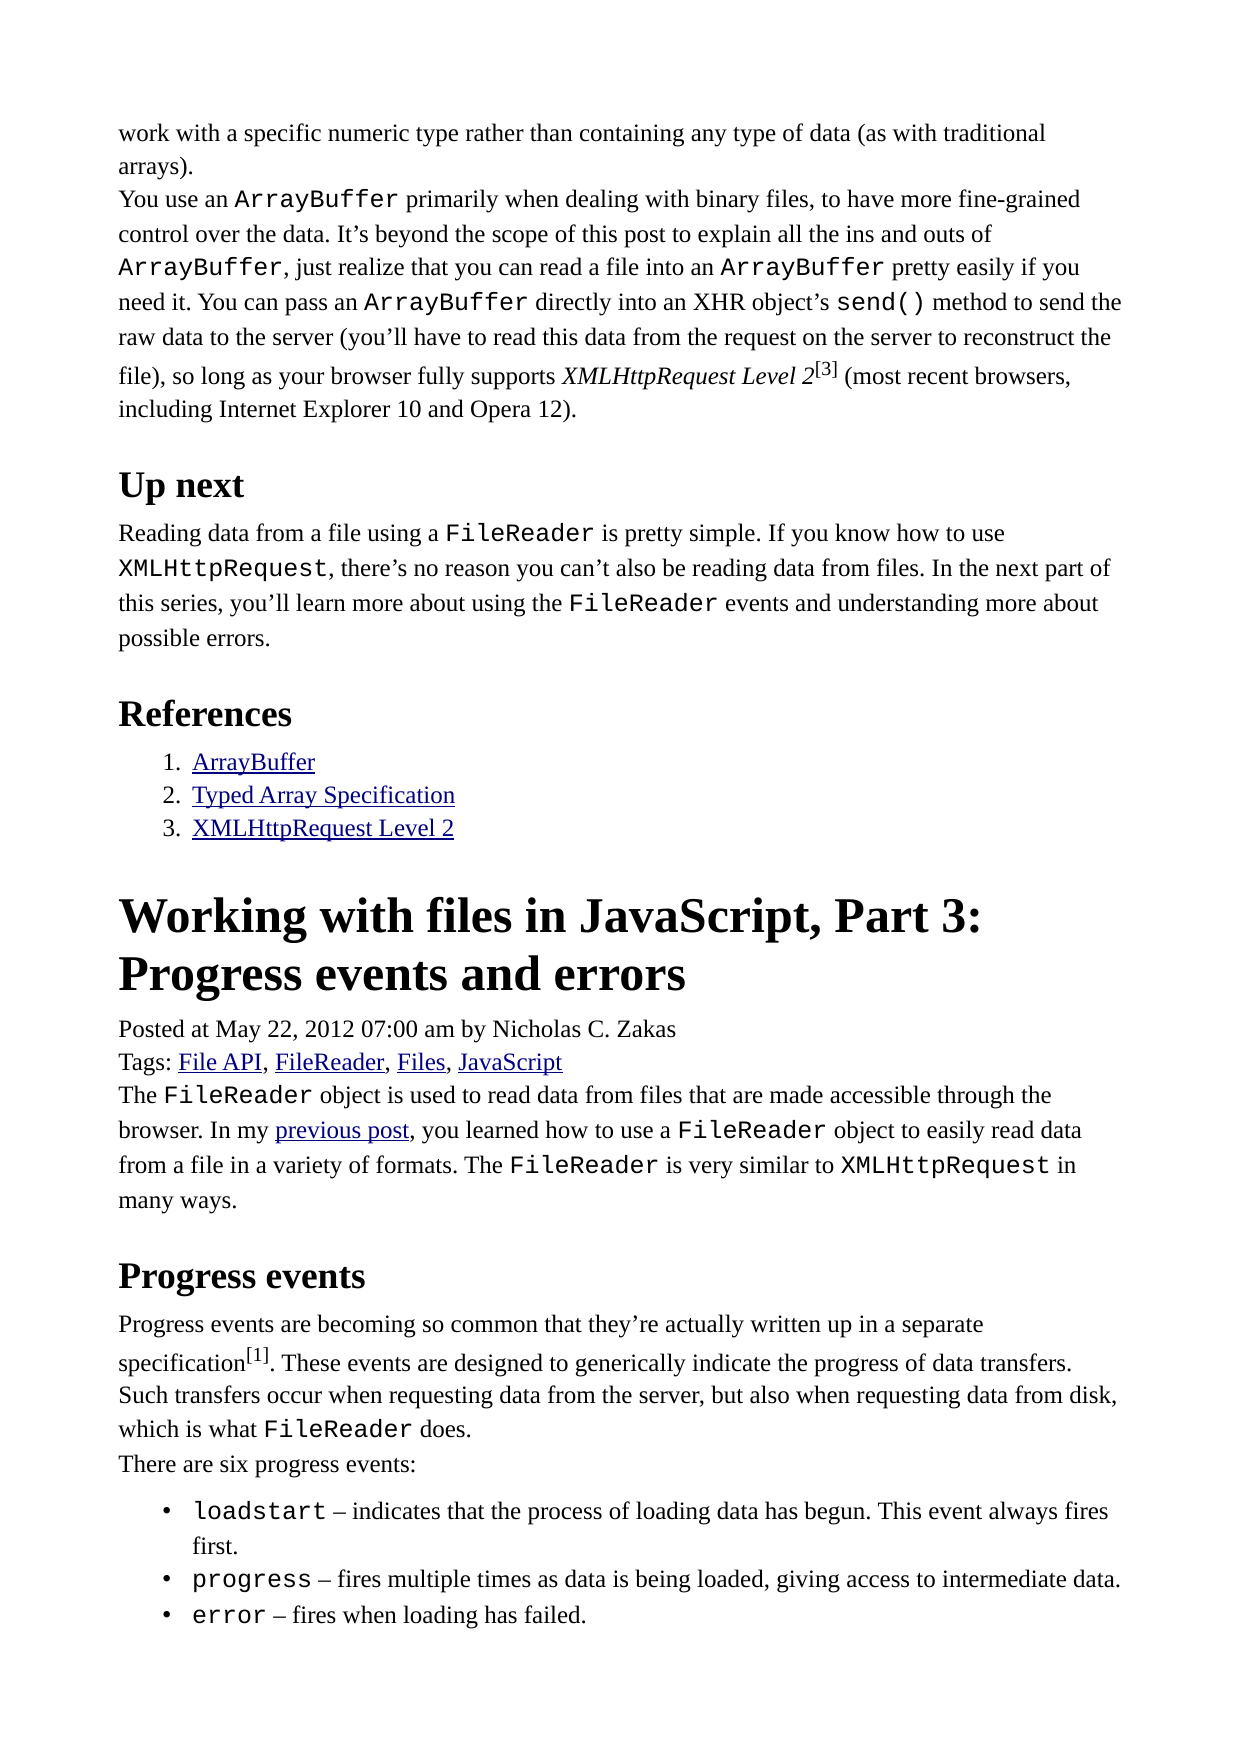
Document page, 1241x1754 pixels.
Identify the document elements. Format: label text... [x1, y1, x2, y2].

subtitle Working with files in JavaScript, Part 3: Progress events and errors [118, 886, 1122, 1001]
list progress – fires multiple times as data is being loaded, giving access to intermediate data. [162, 1564, 1122, 1595]
text The FileReader object is used to read data from files that are made accessible through the browser. In my previous post, you learned how to use a FileReader object to easily read data from a file in a variety of formats. The FileReader is very similar to XMLHttpRequest in many ways. [118, 1080, 1122, 1214]
text work with a specific numeric type rather than containing any type of data (as with traditional arrays). You use an ArrayBuffer primarily when dealing with binary files, to have more fine-grained control over the data. It’s beyond the scope of this post to explain all the ins and outs of ArrayBuffer, just realize that you can read a file into an ArrayBuffer pretty easily if you need it. You can pass an ArrayBuffer directly into an XHR object’s send() method to send the raw data to the server (you’ll have to read this data from the request on the server to reconstruct the file), so long as your browser fully supports XMLHttpRequest Level 2[3] (most recent browsers, including Internet Explorer 10 and Opera 12). [118, 118, 1122, 423]
text Posted at May 22, 2012 07:00 am by Nicholas C. Zakas [118, 1014, 1122, 1042]
list XMLHttpRequest Level 2 [162, 813, 1122, 842]
text Progress events are becoming so common that they’re actually written up in a separate specification[1]. These events are designed to generically indicate the progress of data transfers. Such transfers occur when requesting data from the server, but also when requesting data from disk, which is what FileReader does. There are six progress events: [118, 1309, 1122, 1477]
subtitle Up next [118, 462, 1122, 506]
subtitle Progress events [118, 1253, 1122, 1297]
text Tags: File API, FileReader, Files, JavaScript [118, 1047, 1122, 1075]
list error – fires when loading has failed. [162, 1600, 1122, 1631]
list loadstart – indicates that the process of loading data has begun. This event always fires first. [162, 1496, 1122, 1560]
list ArrayBuffer [162, 747, 1122, 776]
text Reading data from a file using a FileReader is pretty simple. If you know how to use XMLHttpRequest, there’s no reason you can’t also be reading data from files. In the next part of this series, you’ll learn more about using the FileReader events and understanding more about possible errors. [118, 518, 1122, 652]
subtitle References [118, 692, 1122, 735]
list Typed Array Specification [162, 781, 1122, 809]
